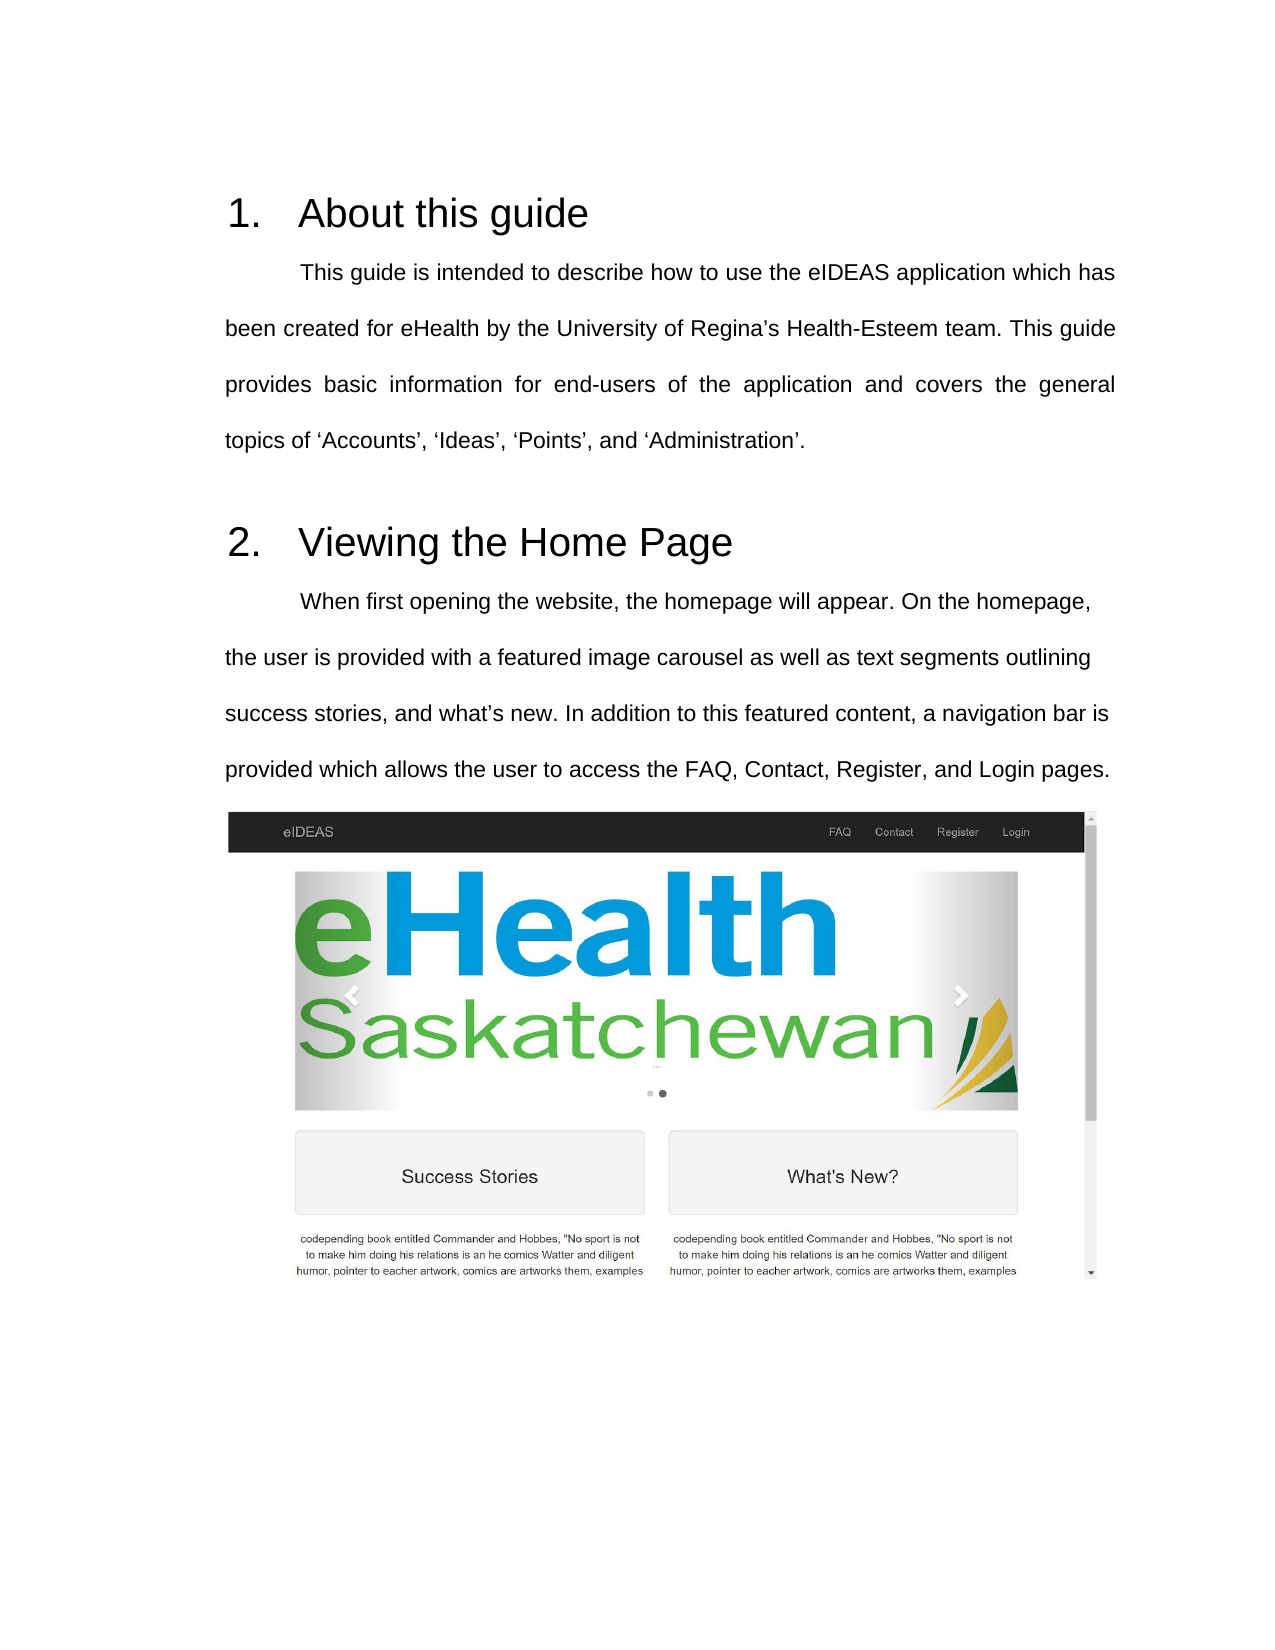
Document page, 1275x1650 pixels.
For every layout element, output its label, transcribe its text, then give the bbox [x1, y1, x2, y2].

text When first opening the website, the homepage will appear. On the homepage, the user is provided with a featured image carousel as well as text segments outlining success stories, and what’s new. In addition to this featured content, a navigation bar is provided which allows the user to access the FAQ, Contact, Register, and Login pages. [225, 588, 1110, 783]
text 2. Viewing the Home Page [227, 517, 1125, 565]
picture [228, 811, 1097, 1279]
text This guide is intended to describe how to use the eIDEAS application which has been created for eHealth by the University of Regina’s Health-Esteem team. This guide provides basic information for end-users of the application and covers the general topics of ‘Accounts’, ‘Ideas’, ‘Points’, and ‘Administration’. [225, 259, 1117, 454]
text 1. About this guide [227, 188, 1125, 236]
